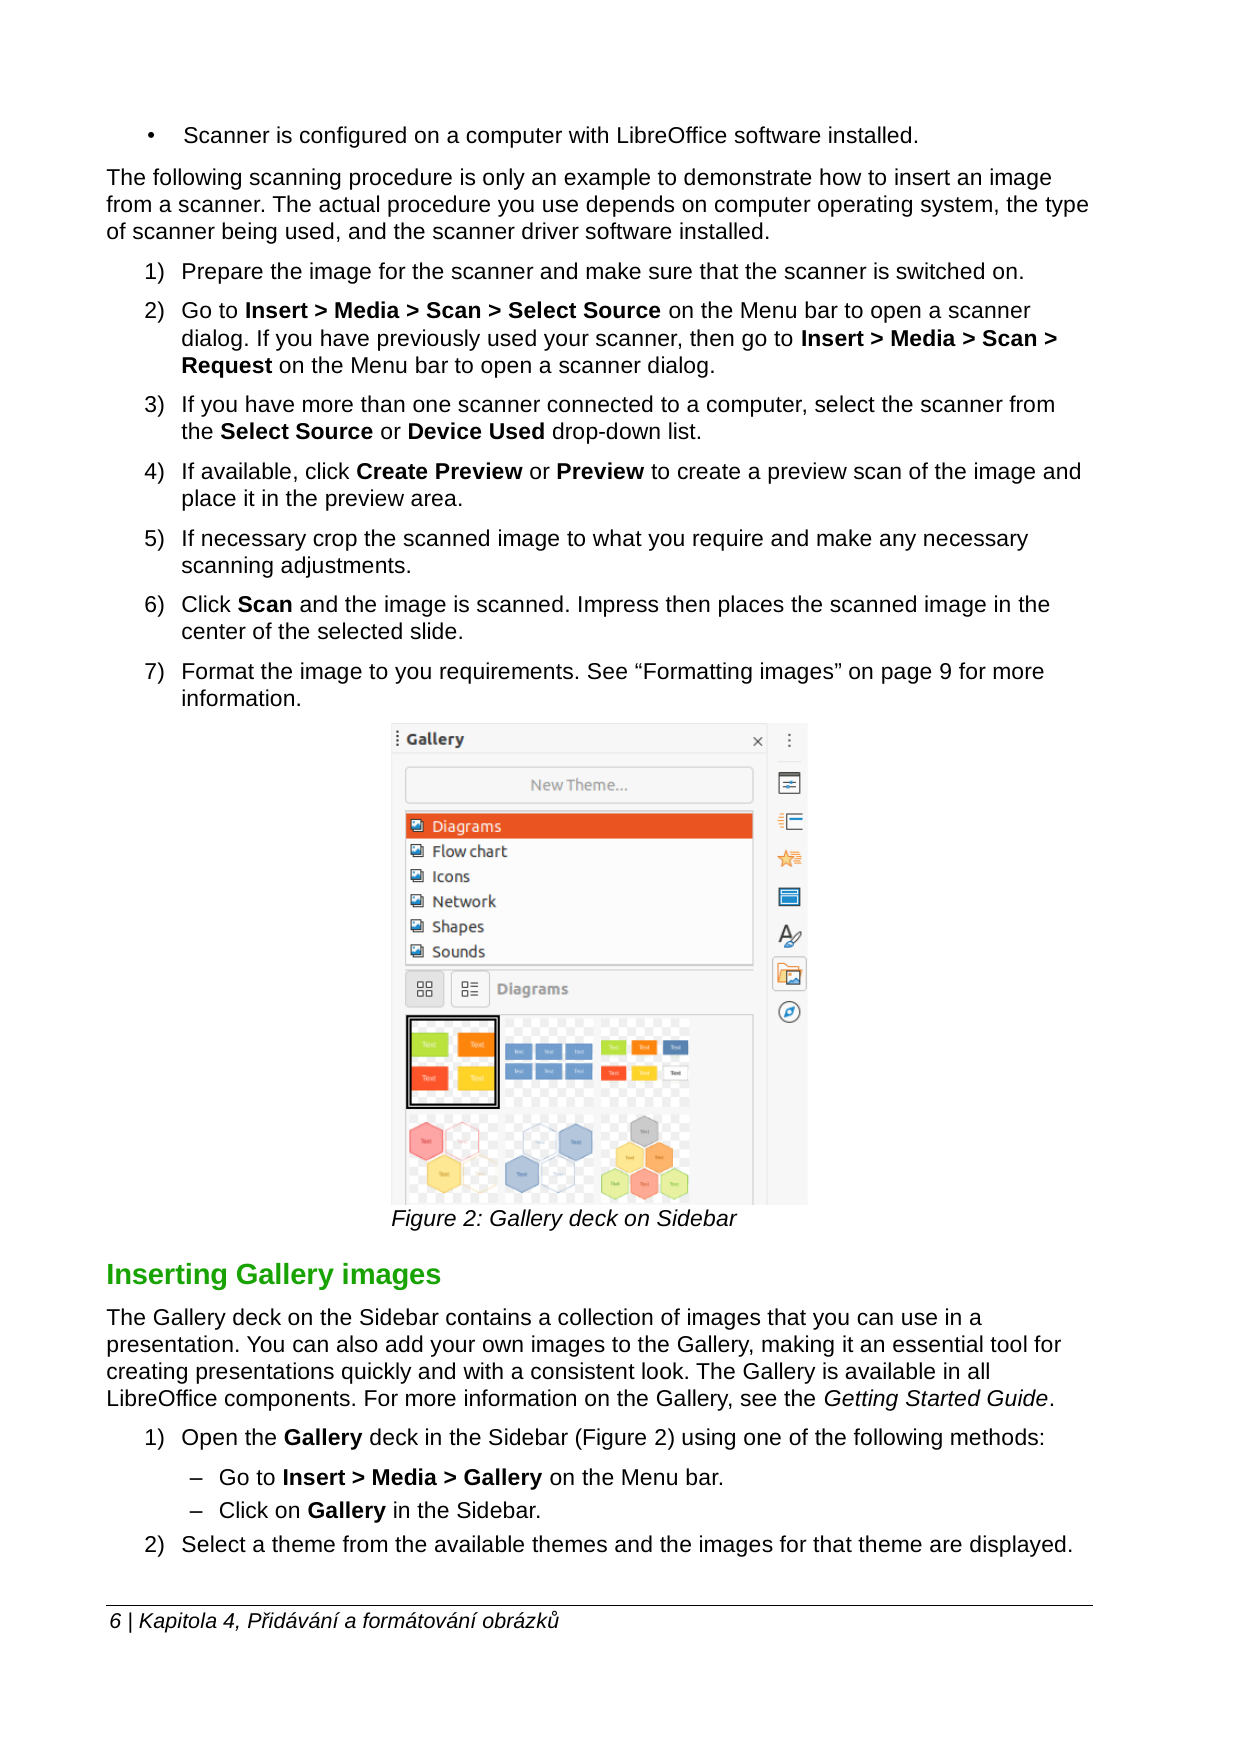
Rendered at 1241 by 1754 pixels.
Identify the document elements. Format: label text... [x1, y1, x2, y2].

list Go to Insert > Media > Gallery on the Menu bar. [189, 1463, 1093, 1490]
list Select a theme from the available themes and the images for that theme are displayed. [164, 1530, 1093, 1557]
text The following scanning procedure is only an example to demonstrate how to insert an image from a scanner. The actual procedure you use depends on computer operating system, the type of scanner being used, and the scanner driver software installed. [106, 163, 1093, 245]
list If you have more than one scanner connected to a computer, select the scanner from the Select Source or Device Used drop-down list. [164, 391, 1093, 445]
list If necessary crop the scanned image to what you require and make any necessary scanning adjustments. [164, 524, 1093, 578]
picture [391, 723, 808, 1205]
text The Gallery deck on the Sidebar contains a collection of images that you can use in a presentation. You can also add your own images to the Gallery, making it an essential tool for creating presentations quickly and with a consistent look. The Gallery is available in all LibreOffice components. For more information on the Gallery, see the Getting Started Guide. [106, 1303, 1093, 1411]
list Format the image to you requirements. See “Formatting images” on page 9 for more information. [164, 657, 1093, 711]
list Prepare the image for the scanner and make sure that the scanner is switched on. [164, 257, 1093, 284]
list Click on Gallery in the Sidebar. [189, 1497, 1093, 1524]
list Scanner is configured on a computer with LibreOffice software installed. [144, 118, 1093, 151]
text Figure 2: Gallery deck on Sidebar [391, 1205, 808, 1232]
list Open the Gallery deck in the Sidebar (Figure 2) using one of the following methods: [164, 1424, 1093, 1451]
list Click Scan and the image is scanned. Impress then places the scanned image in the center of the selected slide. [164, 591, 1093, 645]
list Go to Insert > Media > Scan > Select Source on the Menu bar to open a scanner dialog. If you have previously used your scanner, then go to Insert > Media > Scan > Request on the Menu bar to open a scanner dialog. [164, 297, 1093, 378]
subtitle Inserting Gallery images [106, 1257, 1093, 1290]
list If available, click Create Preview or Preview to create a preview scan of the image and place it in the preview area. [164, 457, 1093, 511]
